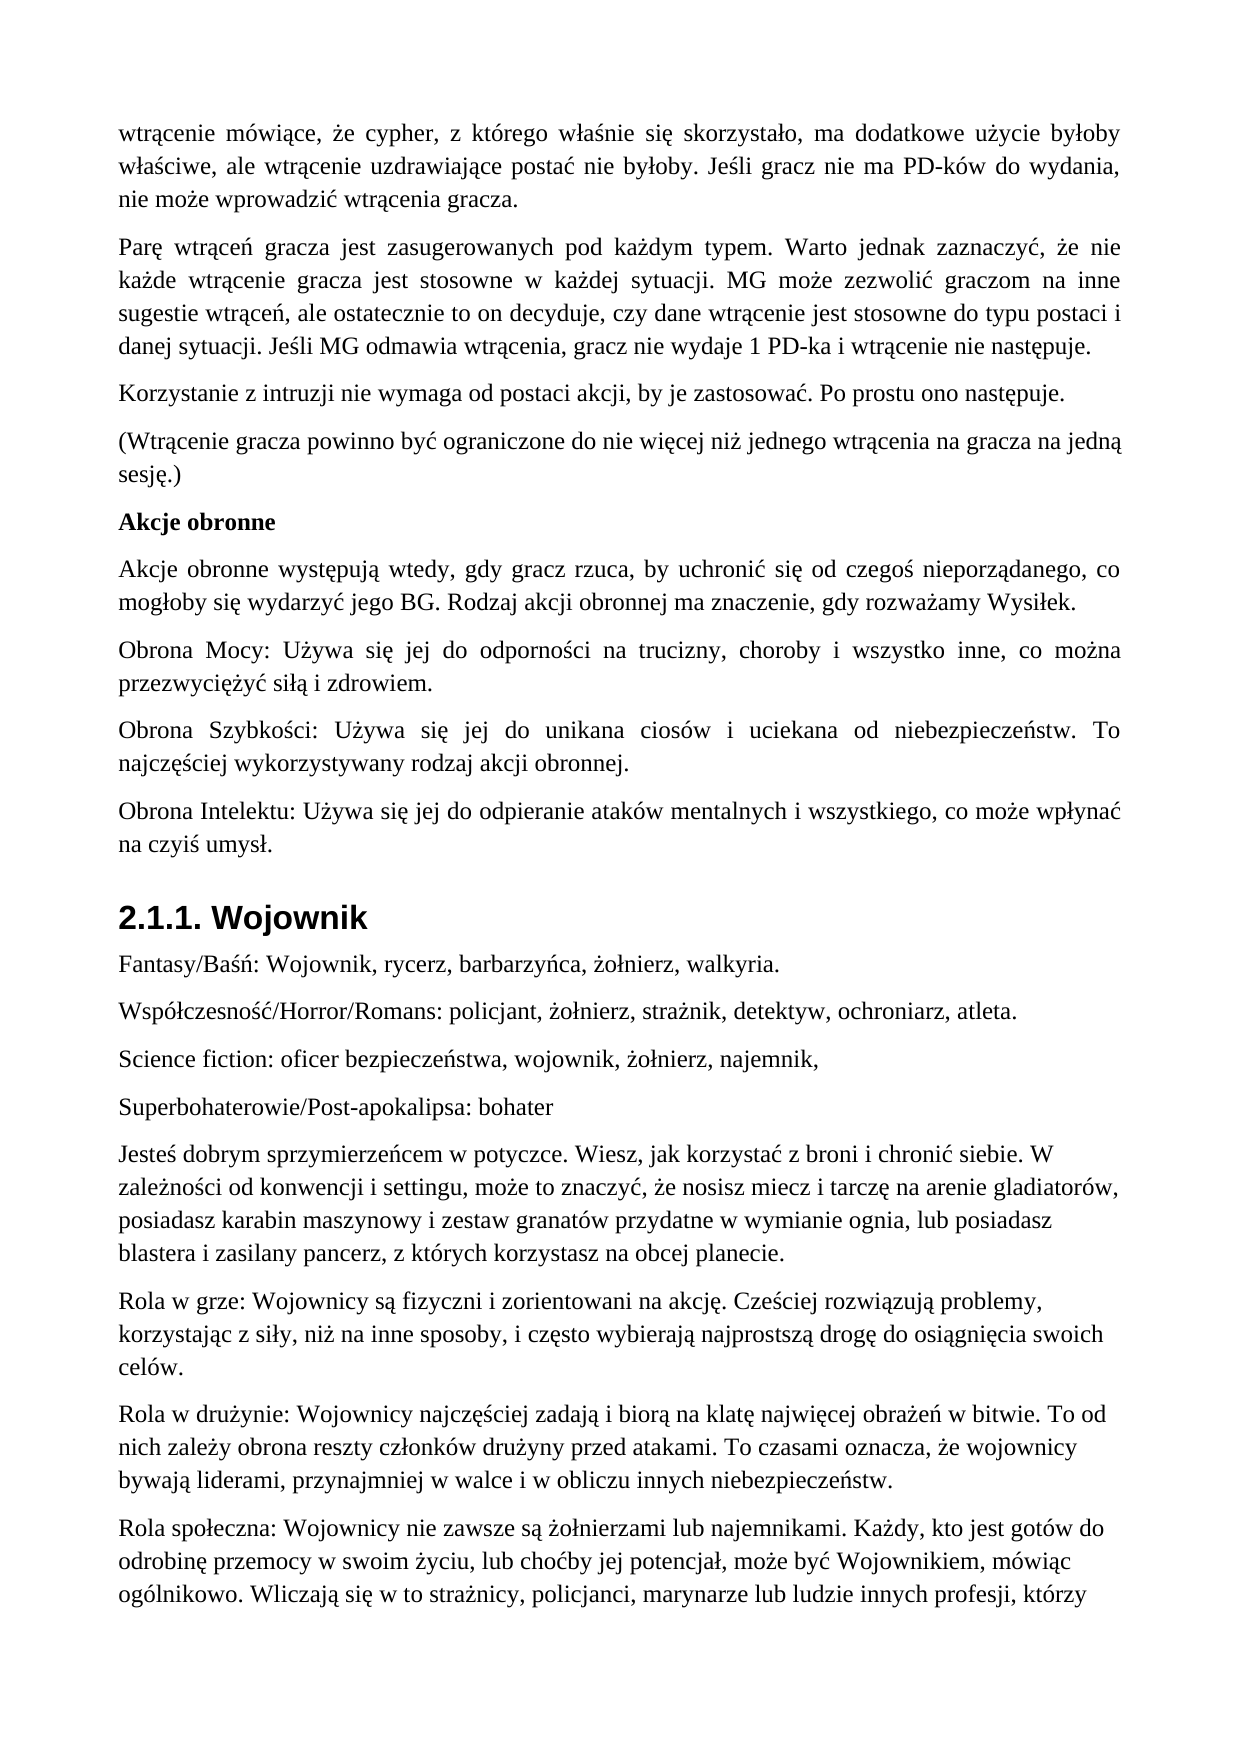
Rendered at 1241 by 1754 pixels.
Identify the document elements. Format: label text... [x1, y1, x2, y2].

text (Wtrącenie gracza powinno być ograniczone do nie więcej niż jednego wtrącenia na gracza na jedną sesję.) [118, 426, 1122, 488]
text Obrona Intelektu: Używa się jej do odpieranie ataków mentalnych i wszystkiego, co może wpłynać na czyiś umysł. [118, 796, 1122, 858]
text Obrona Szybkości: Używa się jej do unikana ciosów i uciekana od niebezpieczeństw. To najczęściej wykorzystywany rodzaj akcji obronnej. [118, 716, 1122, 777]
text Parę wtrąceń gracza jest zasugerowanych pod każdym typem. Warto jednak zaznaczyć, że nie każde wtrącenie gracza jest stosowne w każdej sytuacji. MG może zezwolić graczom na inne sugestie wtrąceń, ale ostatecznie to on decyduje, czy dane wtrącenie jest stosowne do typu postaci i danej sytuacji. Jeśli MG odmawia wtrącenia, gracz nie wydaje 1 PD-ka i wtrącenie nie następuje. [118, 232, 1122, 359]
text Superbohaterowie/Post-apokalipsa: bohater [118, 1092, 1122, 1120]
text Współczesność/Horror/Romans: policjant, żołnierz, strażnik, detektyw, ochroniarz, atleta. [118, 996, 1122, 1025]
text Akcje obronne [118, 507, 1122, 535]
text Korzystanie z intruzji nie wymaga od postaci akcji, by je zastosować. Po prostu ono następuje. [118, 378, 1122, 407]
subtitle 2.1.1. Wojownik [118, 898, 1122, 936]
text Rola społeczna: Wojownicy nie zawsze są żołnierzami lub najemnikami. Każdy, kto jest gotów do odrobinę przemocy w swoim życiu, lub choćby jej potencjał, może być Wojownikiem, mówiąc ogólnikowo. Wliczają się w to strażnicy, policjanci, marynarze lub ludzie innych profesji, którzy [118, 1513, 1122, 1608]
text Akcje obronne występują wtedy, gdy gracz rzuca, by uchronić się od czegoś nieporządanego, co mogłoby się wydarzyć jego BG. Rodzaj akcji obronnej ma znaczenie, gdy rozważamy Wysiłek. [118, 554, 1122, 616]
text Science fiction: oficer bezpieczeństwa, wojownik, żołnierz, najemnik, [118, 1044, 1122, 1073]
text Rola w grze: Wojownicy są fizyczni i zorientowani na akcję. Cześciej rozwiązują problemy, korzystając z siły, niż na inne sposoby, i często wybierają najprostszą drogę do osiągnięcia swoich celów. [118, 1286, 1122, 1381]
text Obrona Mocy: Używa się jej do odporności na trucizny, choroby i wszystko inne, co można przezwyciężyć siłą i zdrowiem. [118, 635, 1122, 697]
text Rola w drużynie: Wojownicy najczęściej zadają i biorą na klatę najwięcej obrażeń w bitwie. To od nich zależy obrona reszty członków drużyny przed atakami. To czasami oznacza, że wojownicy bywają liderami, przynajmniej w walce i w obliczu innych niebezpieczeństw. [118, 1399, 1122, 1494]
text Fantasy/Baśń: Wojownik, rycerz, barbarzyńca, żołnierz, walkyria. [118, 949, 1122, 977]
text Jesteś dobrym sprzymierzeńcem w potyczce. Wiesz, jak korzystać z broni i chronić siebie. W zależności od konwencji i settingu, może to znaczyć, że nosisz miecz i tarczę na arenie gladiatorów, posiadasz karabin maszynowy i zestaw granatów przydatne w wymianie ognia, lub posiadasz blastera i zasilany pancerz, z których korzystasz na obcej planecie. [118, 1139, 1122, 1267]
text wtrącenie mówiące, że cypher, z którego właśnie się skorzystało, ma dodatkowe użycie byłoby właściwe, ale wtrącenie uzdrawiające postać nie byłoby. Jeśli gracz nie ma PD-ków do wydania, nie może wprowadzić wtrącenia gracza. [118, 118, 1122, 213]
